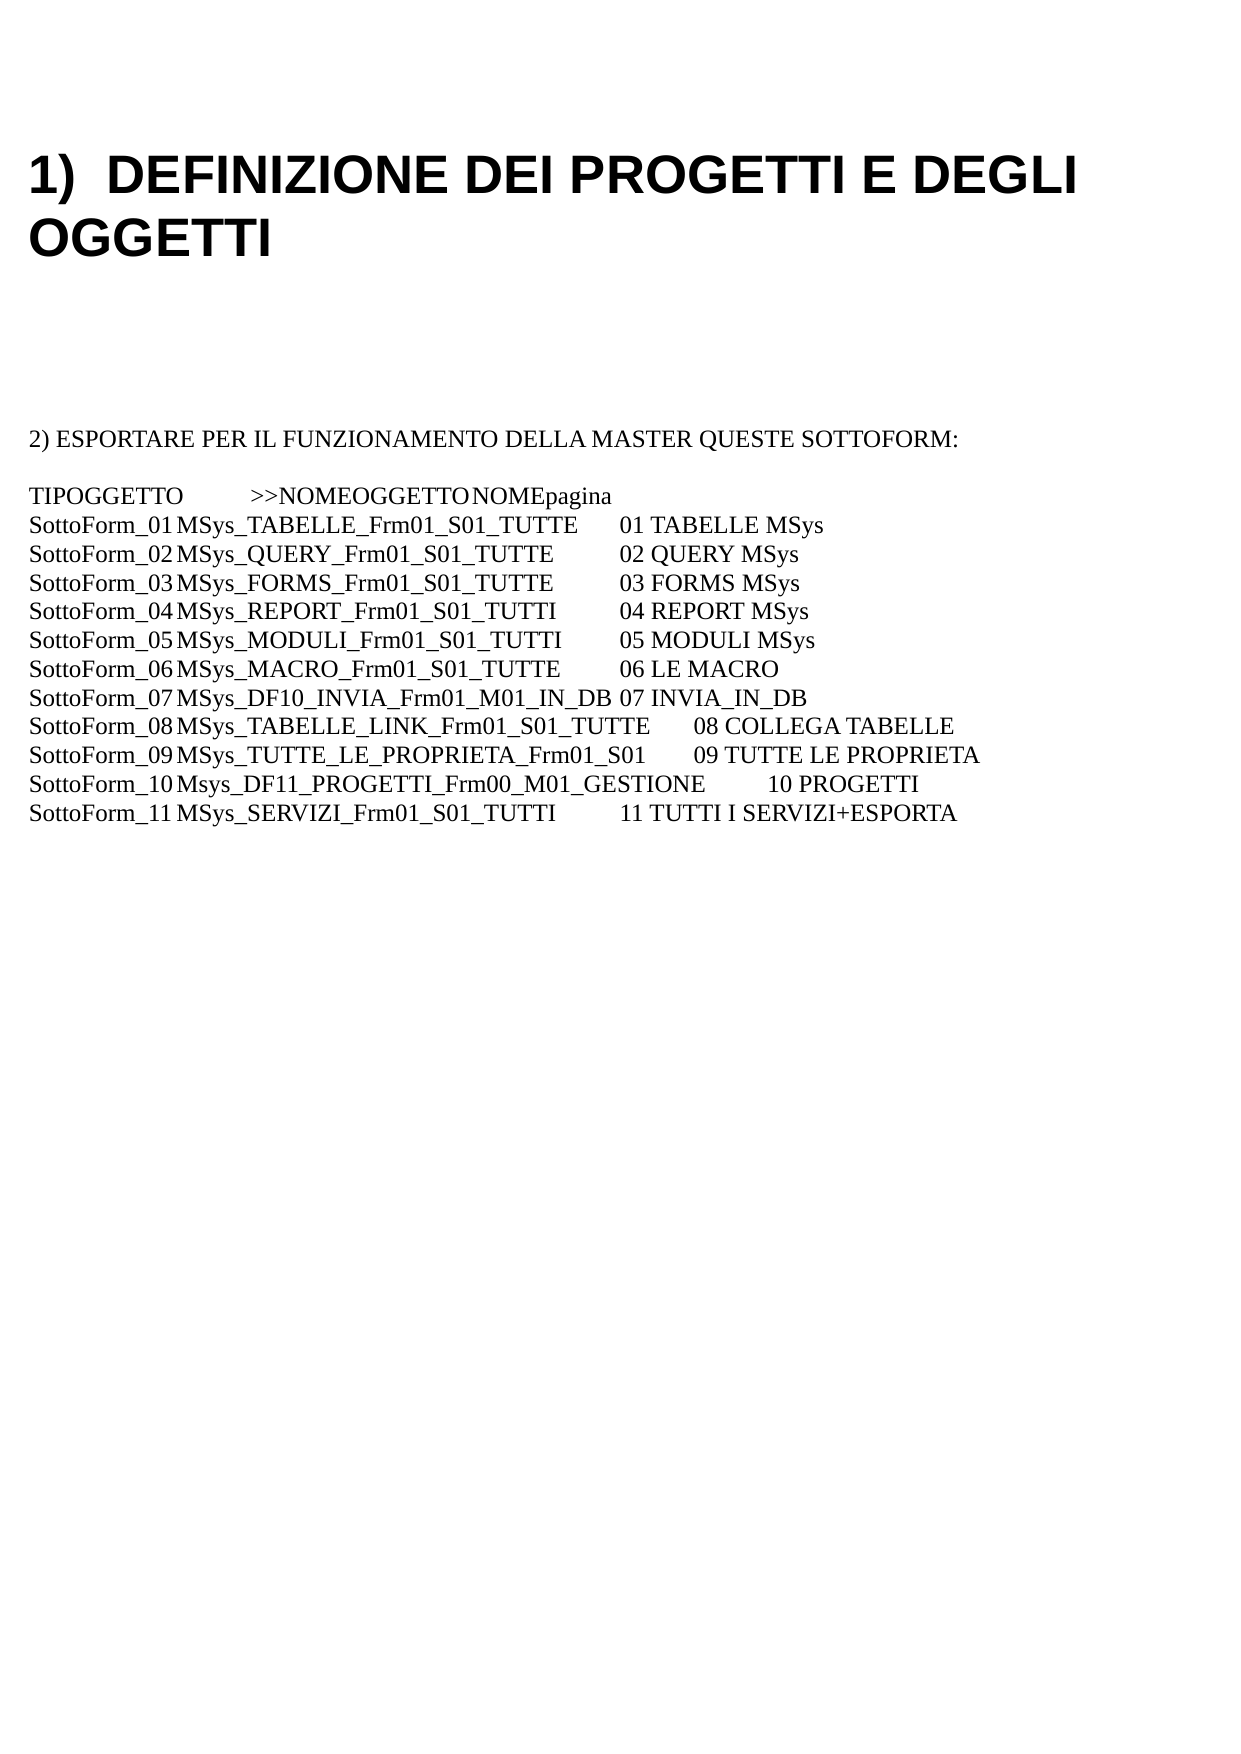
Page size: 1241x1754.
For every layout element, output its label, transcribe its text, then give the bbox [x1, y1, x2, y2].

text SottoForm_09 MSys_TUTTE_LE_PROPRIETA_Frm01_S01 09 TUTTE LE PROPRIETA [28, 740, 1122, 769]
text SottoForm_06 MSys_MACRO_Frm01_S01_TUTTE 06 LE MACRO [28, 654, 1122, 683]
text SottoForm_03 MSys_FORMS_Frm01_S01_TUTTE 03 FORMS MSys [28, 568, 1122, 596]
text 2) ESPORTARE PER IL FUNZIONAMENTO DELLA MASTER QUESTE SOTTOFORM: [28, 424, 1122, 453]
text SottoForm_05 MSys_MODULI_Frm01_S01_TUTTI 05 MODULI MSys [28, 625, 1122, 654]
text TIPOGGETTO >>NOMEOGGETTO NOMEpagina [28, 481, 1122, 510]
text SottoForm_07 MSys_DF10_INVIA_Frm01_M01_IN_DB 07 INVIA_IN_DB [28, 683, 1122, 711]
subtitle 1) DEFINIZIONE DEI PROGETTI E DEGLI OGGETTI [28, 143, 1122, 268]
text SottoForm_08 MSys_TABELLE_LINK_Frm01_S01_TUTTE 08 COLLEGA TABELLE [28, 711, 1122, 740]
text SottoForm_01 MSys_TABELLE_Frm01_S01_TUTTE 01 TABELLE MSys [28, 510, 1122, 539]
text SottoForm_02 MSys_QUERY_Frm01_S01_TUTTE 02 QUERY MSys [28, 539, 1122, 568]
text SottoForm_10 Msys_DF11_PROGETTI_Frm00_M01_GESTIONE 10 PROGETTI [28, 769, 1122, 798]
text SottoForm_04 MSys_REPORT_Frm01_S01_TUTTI 04 REPORT MSys [28, 596, 1122, 625]
text SottoForm_11 MSys_SERVIZI_Frm01_S01_TUTTI 11 TUTTI I SERVIZI+ESPORTA [28, 798, 1122, 826]
